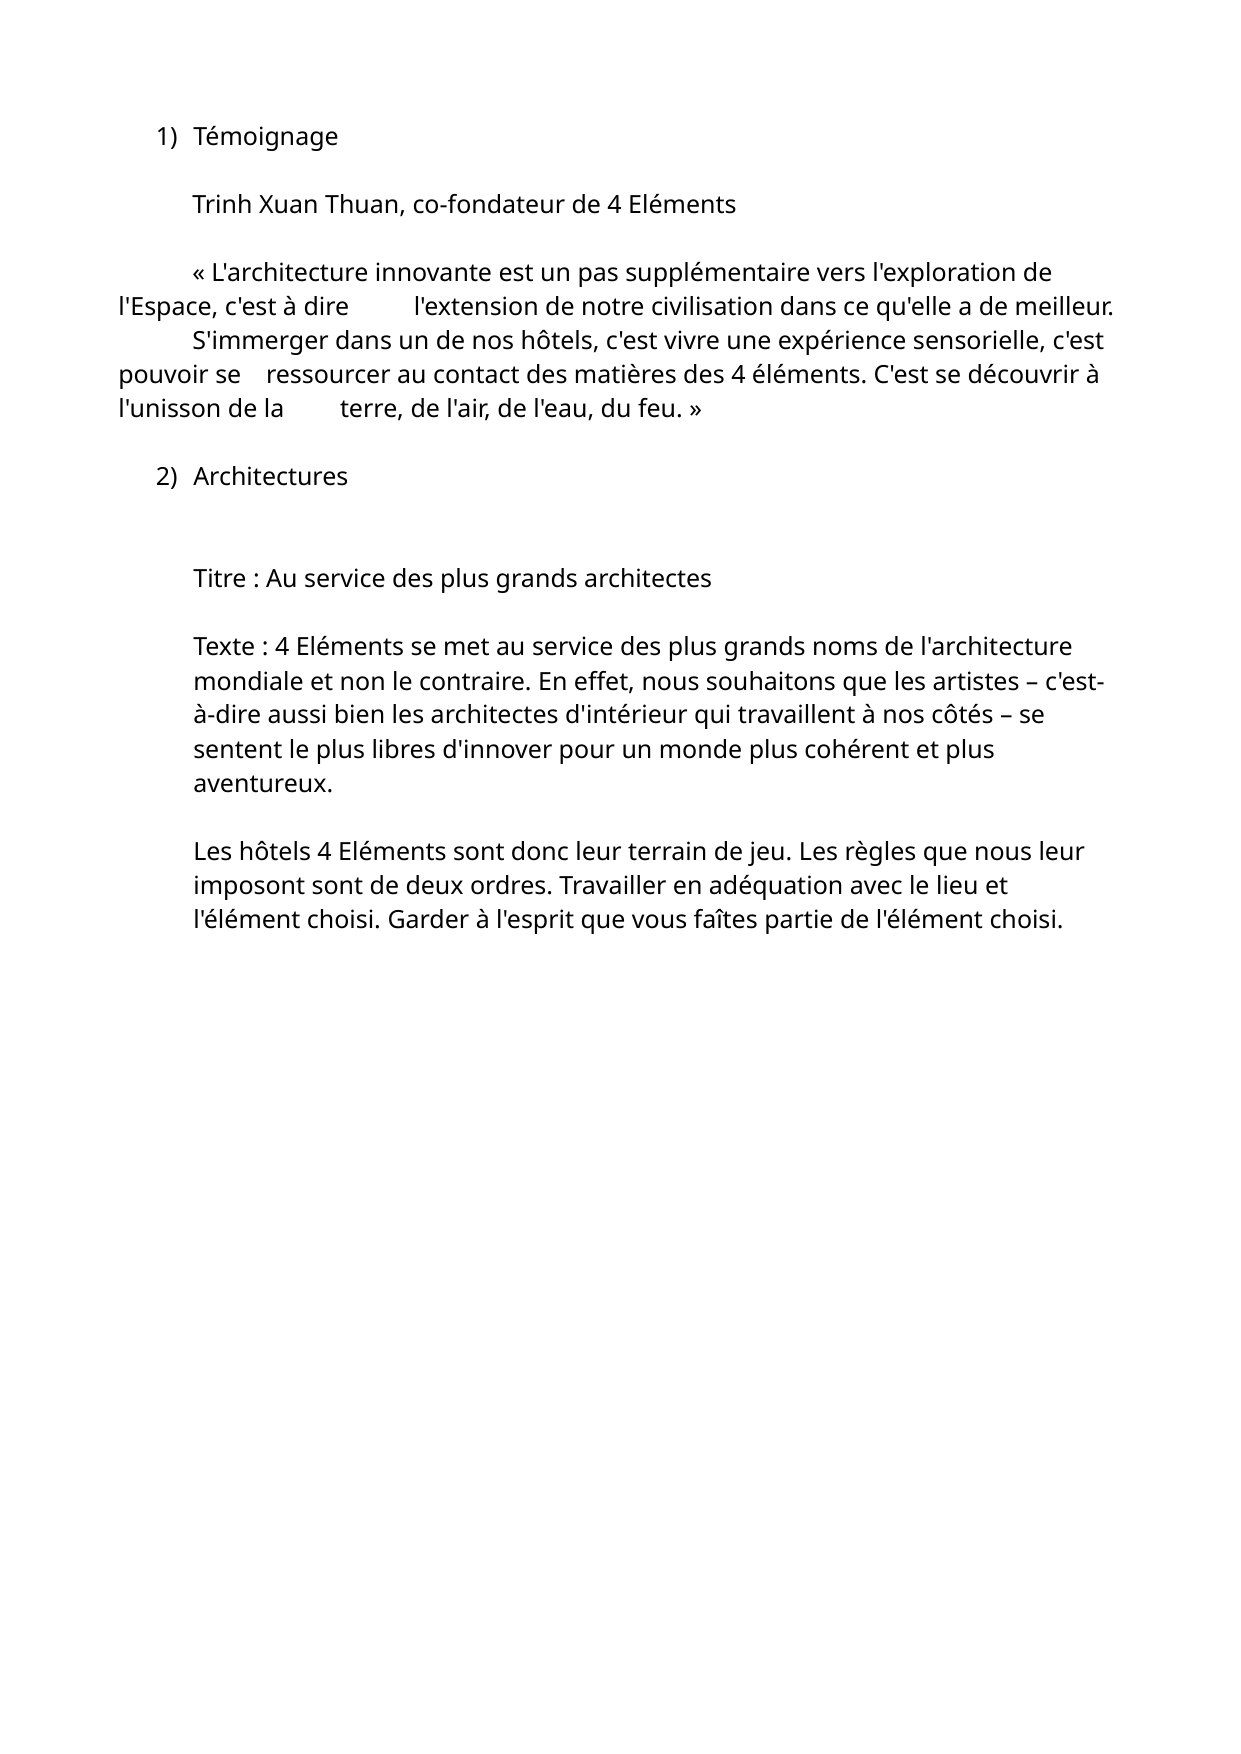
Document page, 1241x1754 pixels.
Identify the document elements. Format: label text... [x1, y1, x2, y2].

text S'immerger dans un de nos hôtels, c'est vivre une expérience sensorielle, c'est pouvoir se ressourcer au contact des matières des 4 éléments. C'est se découvrir à l'unisson de la terre, de l'air, de l'eau, du feu. » [118, 322, 1122, 425]
text Titre : Au service des plus grands architectes [193, 561, 1122, 595]
list Architectures [156, 459, 1122, 493]
text « L'architecture innovante est un pas supplémentaire vers l'exploration de l'Espace, c'est à dire l'extension de notre civilisation dans ce qu'elle a de meilleur. [118, 254, 1122, 322]
text Trinh Xuan Thuan, co-fondateur de 4 Eléments [118, 186, 1122, 220]
list Témoignage [156, 118, 1122, 152]
text Texte : 4 Eléments se met au service des plus grands noms de l'architecture mondiale et non le contraire. En effet, nous souhaitons que les artistes – c'est-à-dire aussi bien les architectes d'intérieur qui travaillent à nos côtés – se sentent le plus libres d'innover pour un monde plus cohérent et plus aventureux. Les hôtels 4 Eléments sont donc leur terrain de jeu. Les règles que nous leur imposont sont de deux ordres. Travailler en adéquation avec le lieu et l'élément choisi. Garder à l'esprit que vous faîtes partie de l'élément choisi. [193, 629, 1122, 936]
